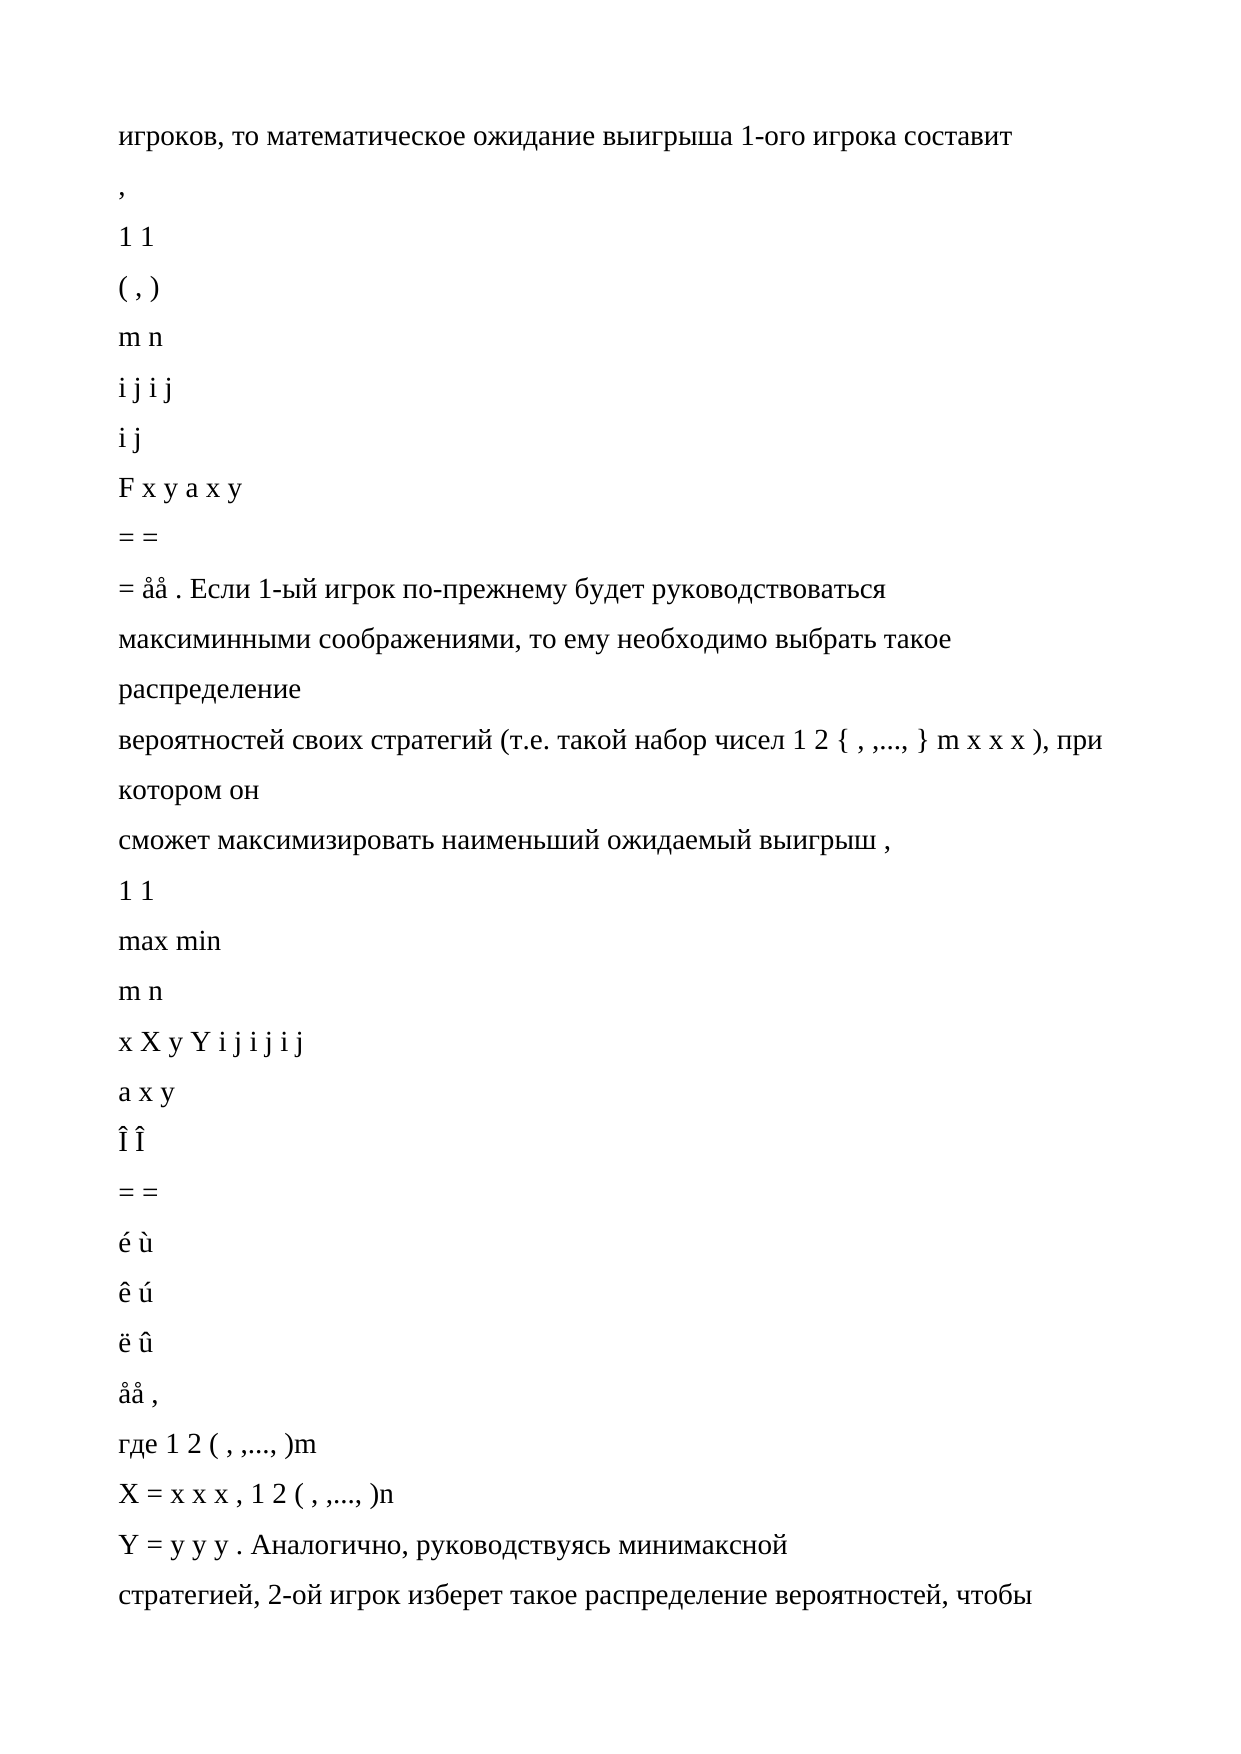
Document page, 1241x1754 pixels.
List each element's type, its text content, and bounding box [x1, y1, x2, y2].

text ë û [118, 1326, 1122, 1359]
text ê ú [118, 1275, 1122, 1309]
text 1 1 [118, 873, 1122, 906]
text m n [118, 319, 1122, 353]
text é ù [118, 1225, 1122, 1258]
text где 1 2 ( , ,..., )m [118, 1426, 1122, 1460]
text = åå . Если 1-ый игрок по-прежнему будет руководствоваться [118, 571, 1122, 604]
text стратегией, 2-ой игрок изберет такое распределение вероятностей, чтобы [118, 1577, 1122, 1611]
text сможет максимизировать наименьший ожидаемый выигрыш , [118, 822, 1122, 856]
text игроков, то математическое ожидание выигрыша 1-ого игрока составит [118, 118, 1122, 152]
text X = x x x , 1 2 ( , ,..., )n [118, 1477, 1122, 1510]
text i j [118, 420, 1122, 453]
text Y = y y y . Аналогично, руководствуясь минимаксной [118, 1527, 1122, 1560]
text ( , ) [118, 269, 1122, 303]
text m n [118, 973, 1122, 1007]
text i j i j [118, 370, 1122, 403]
text вероятностей своих стратегий (т.е. такой набор чисел 1 2 { , ,..., } m x x x ), при котором он [118, 722, 1122, 806]
text Î Î [118, 1124, 1122, 1158]
text F x y a x y [118, 470, 1122, 504]
text 1 1 [118, 219, 1122, 252]
text a x y [118, 1074, 1122, 1108]
text , [118, 168, 1122, 202]
text = = [118, 521, 1122, 554]
text åå , [118, 1376, 1122, 1409]
text = = [118, 1175, 1122, 1208]
text max min [118, 923, 1122, 957]
text максиминными соображениями, то ему необходимо выбрать такое распределение [118, 621, 1122, 705]
text x X y Y i j i j i j [118, 1024, 1122, 1057]
